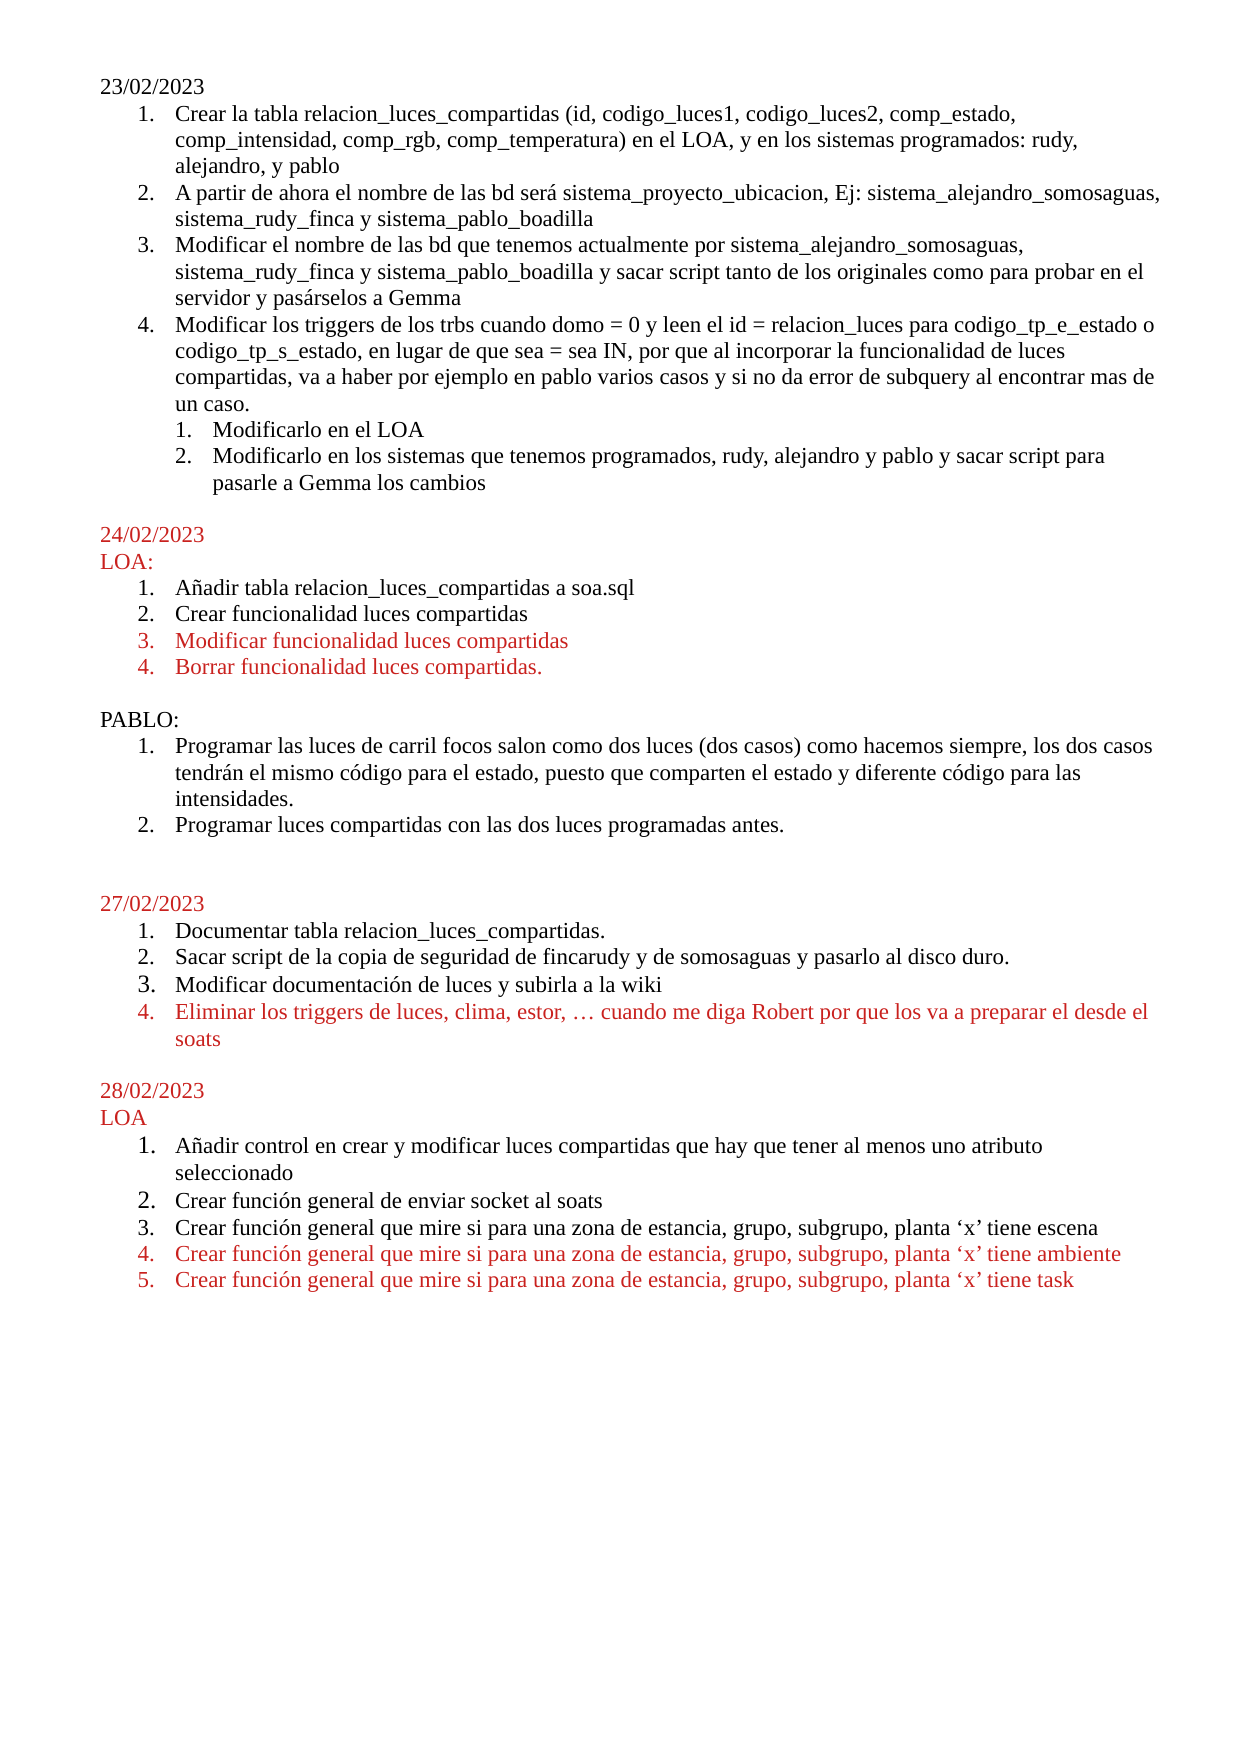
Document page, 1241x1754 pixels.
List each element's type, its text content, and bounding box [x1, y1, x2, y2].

list Modificar los triggers de los trbs cuando domo = 0 y leen el id = relacion_luces para codigo_tp_e_estado o codigo_tp_s_estado, en lugar de que sea = sea IN, por que al incorporar la funcionalidad de luces compartidas, va a haber por ejemplo en pablo varios casos y si no da error de subquery al encontrar mas de un caso. [137, 311, 1162, 416]
list Documentar tabla relacion_luces_compartidas. [137, 917, 1162, 943]
list Añadir control en crear y modificar luces compartidas que hay que tener al menos uno atributo seleccionado [137, 1130, 1162, 1185]
list A partir de ahora el nombre de las bd será sistema_proyecto_ubicacion, Ej: sistema_alejandro_somosaguas, sistema_rudy_finca y sistema_pablo_boadilla [137, 179, 1162, 232]
list Crear función general que mire si para una zona de estancia, grupo, subgrupo, planta ‘x’ tiene escena [137, 1214, 1162, 1240]
text LOA [100, 1104, 1162, 1130]
list Programar luces compartidas con las dos luces programadas antes. [137, 811, 1162, 838]
text 23/02/2023 [100, 73, 1162, 100]
list Eliminar los triggers de luces, clima, estor, … cuando me diga Robert por que los va a preparar el desde el soats [137, 998, 1162, 1051]
list Sacar script de la copia de seguridad de fincarudy y de somosaguas y pasarlo al disco duro. [137, 943, 1162, 969]
list Programar las luces de carril focos salon como dos luces (dos casos) como hacemos siempre, los dos casos tendrán el mismo código para el estado, puesto que comparten el estado y diferente código para las intensidades. [137, 732, 1162, 811]
list Modificar documentación de luces y subirla a la wiki [137, 969, 1162, 998]
text PABLO: [100, 706, 1162, 732]
list Modificar el nombre de las bd que tenemos actualmente por sistema_alejandro_somosaguas, sistema_rudy_finca y sistema_pablo_boadilla y sacar script tanto de los originales como para probar en el servidor y pasárselos a Gemma [137, 232, 1162, 311]
list Modificarlo en el LOA [175, 416, 1162, 442]
text LOA: [100, 548, 1162, 574]
list Modificarlo en los sistemas que tenemos programados, rudy, alejandro y pablo y sacar script para pasarle a Gemma los cambios [175, 442, 1162, 495]
list Crear funcionalidad luces compartidas [137, 601, 1162, 627]
list Crear función general que mire si para una zona de estancia, grupo, subgrupo, planta ‘x’ tiene ambiente [137, 1240, 1162, 1267]
list Borrar funcionalidad luces compartidas. [137, 653, 1162, 679]
text 24/02/2023 [100, 521, 1162, 548]
text 27/02/2023 [100, 890, 1162, 917]
list Añadir tabla relacion_luces_compartidas a soa.sql [137, 574, 1162, 601]
list Crear función general de enviar socket al soats [137, 1185, 1162, 1214]
list Modificar funcionalidad luces compartidas [137, 627, 1162, 653]
text 28/02/2023 [100, 1077, 1162, 1104]
list Crear función general que mire si para una zona de estancia, grupo, subgrupo, planta ‘x’ tiene task [137, 1267, 1162, 1293]
list Crear la tabla relacion_luces_compartidas (id, codigo_luces1, codigo_luces2, comp_estado, comp_intensidad, comp_rgb, comp_temperatura) en el LOA, y en los sistemas programados: rudy, alejandro, y pablo [137, 100, 1162, 179]
